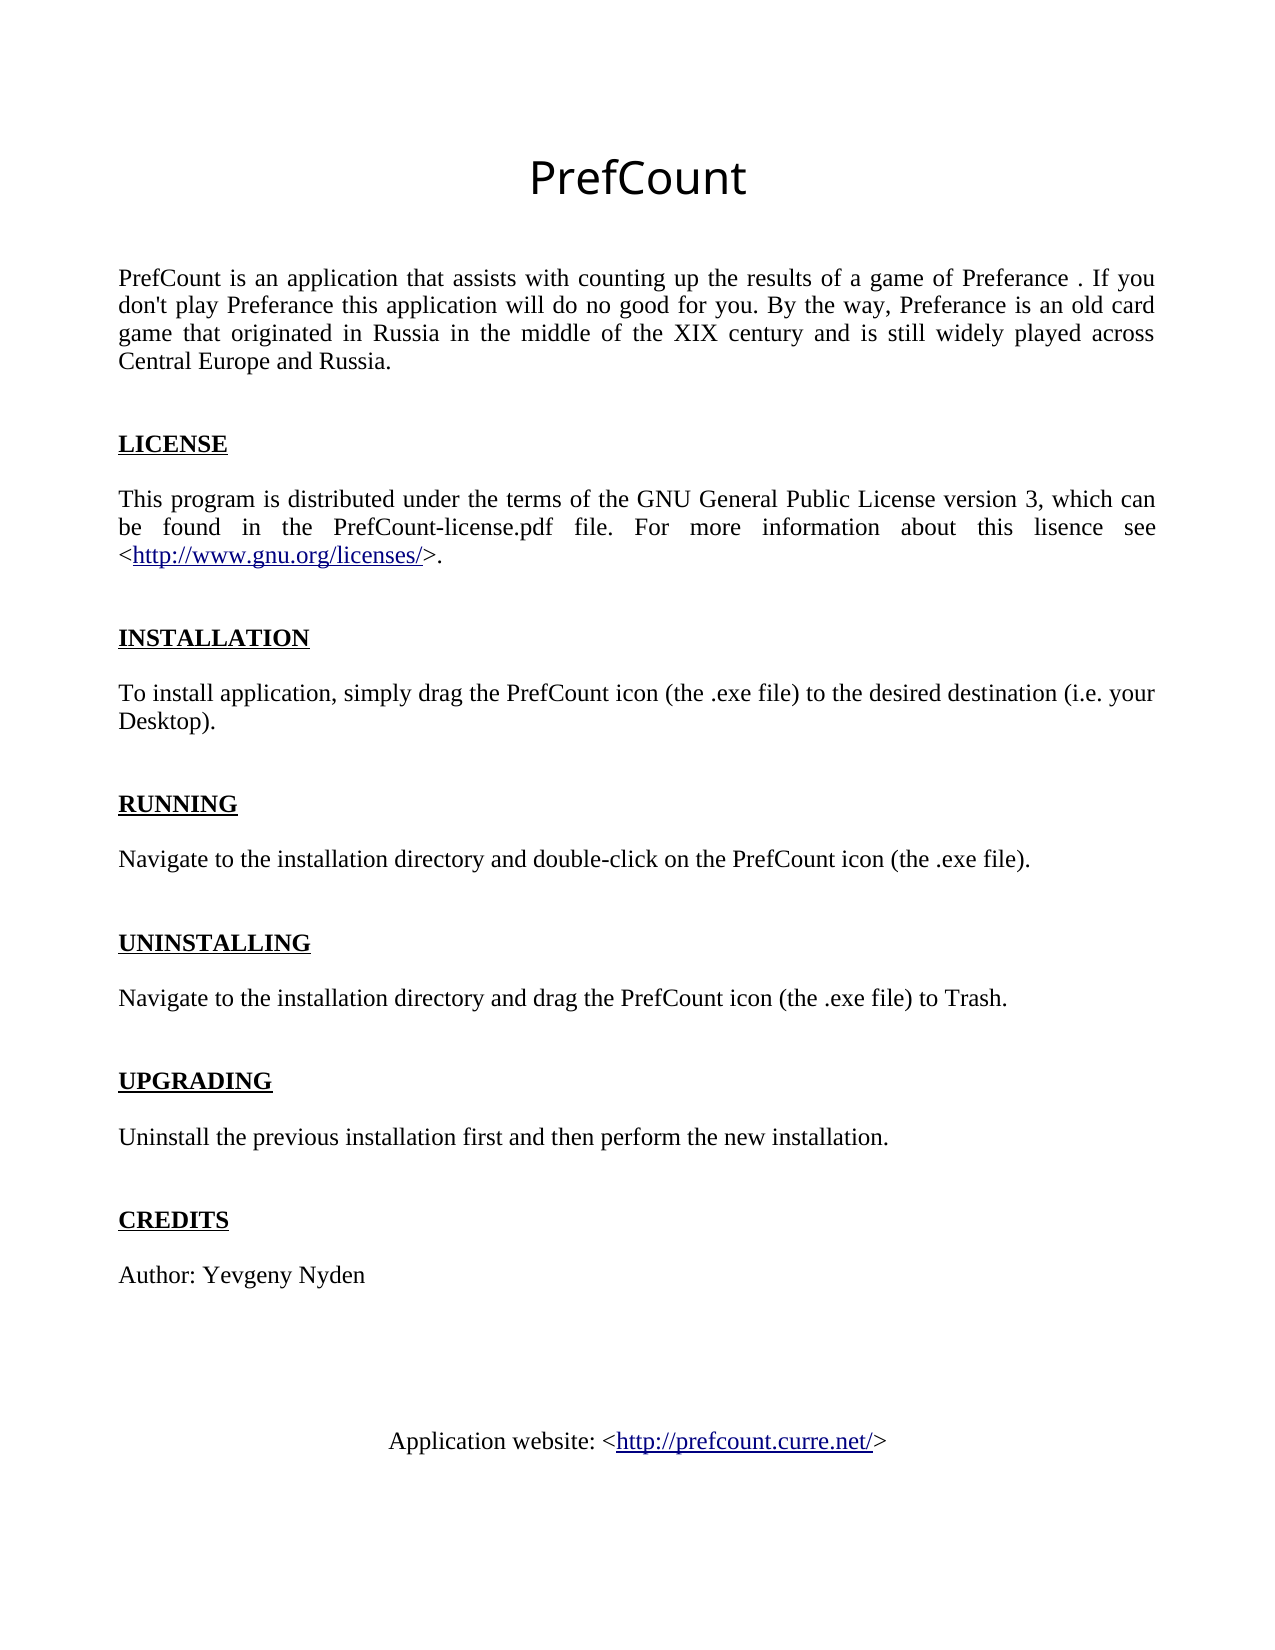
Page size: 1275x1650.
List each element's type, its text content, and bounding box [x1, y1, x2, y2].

text INSTALLATION [118, 624, 1157, 652]
text LICENSE [118, 430, 1157, 458]
text Uninstall the previous installation first and then perform the new installation. [118, 1123, 1157, 1150]
text RUNNING [118, 790, 1157, 818]
text CREDITS [118, 1206, 1157, 1233]
text This program is distributed under the terms of the GNU General Public License version 3, which can be found in the PrefCount-license.pdf file. For more information about this lisence see <http://www.gnu.org/licenses/>. [118, 485, 1157, 568]
text UNINSTALLING [118, 929, 1157, 956]
text PrefCount is an application that assists with counting up the results of a game of Preferance . If you don't play Preferance this application will do no good for you. By the way, Preferance is an old card game that originated in Russia in the middle of the XIX century and is still widely played across Central Europe and Russia. [118, 264, 1157, 374]
text Navigate to the installation directory and double-click on the PrefCount icon (the .exe file). [118, 846, 1157, 873]
text To install application, simply drag the PrefCount icon (the .exe file) to the desired destination (i.e. your Desktop). [118, 679, 1157, 735]
text PrefCount [118, 146, 1157, 208]
text UPGRADING [118, 1067, 1157, 1095]
text Navigate to the installation directory and drag the PrefCount icon (the .exe file) to Trash. [118, 984, 1157, 1012]
text Author: Yevgeny Nyden [118, 1261, 1157, 1289]
text Application website: <http://prefcount.curre.net/> [118, 1427, 1157, 1455]
